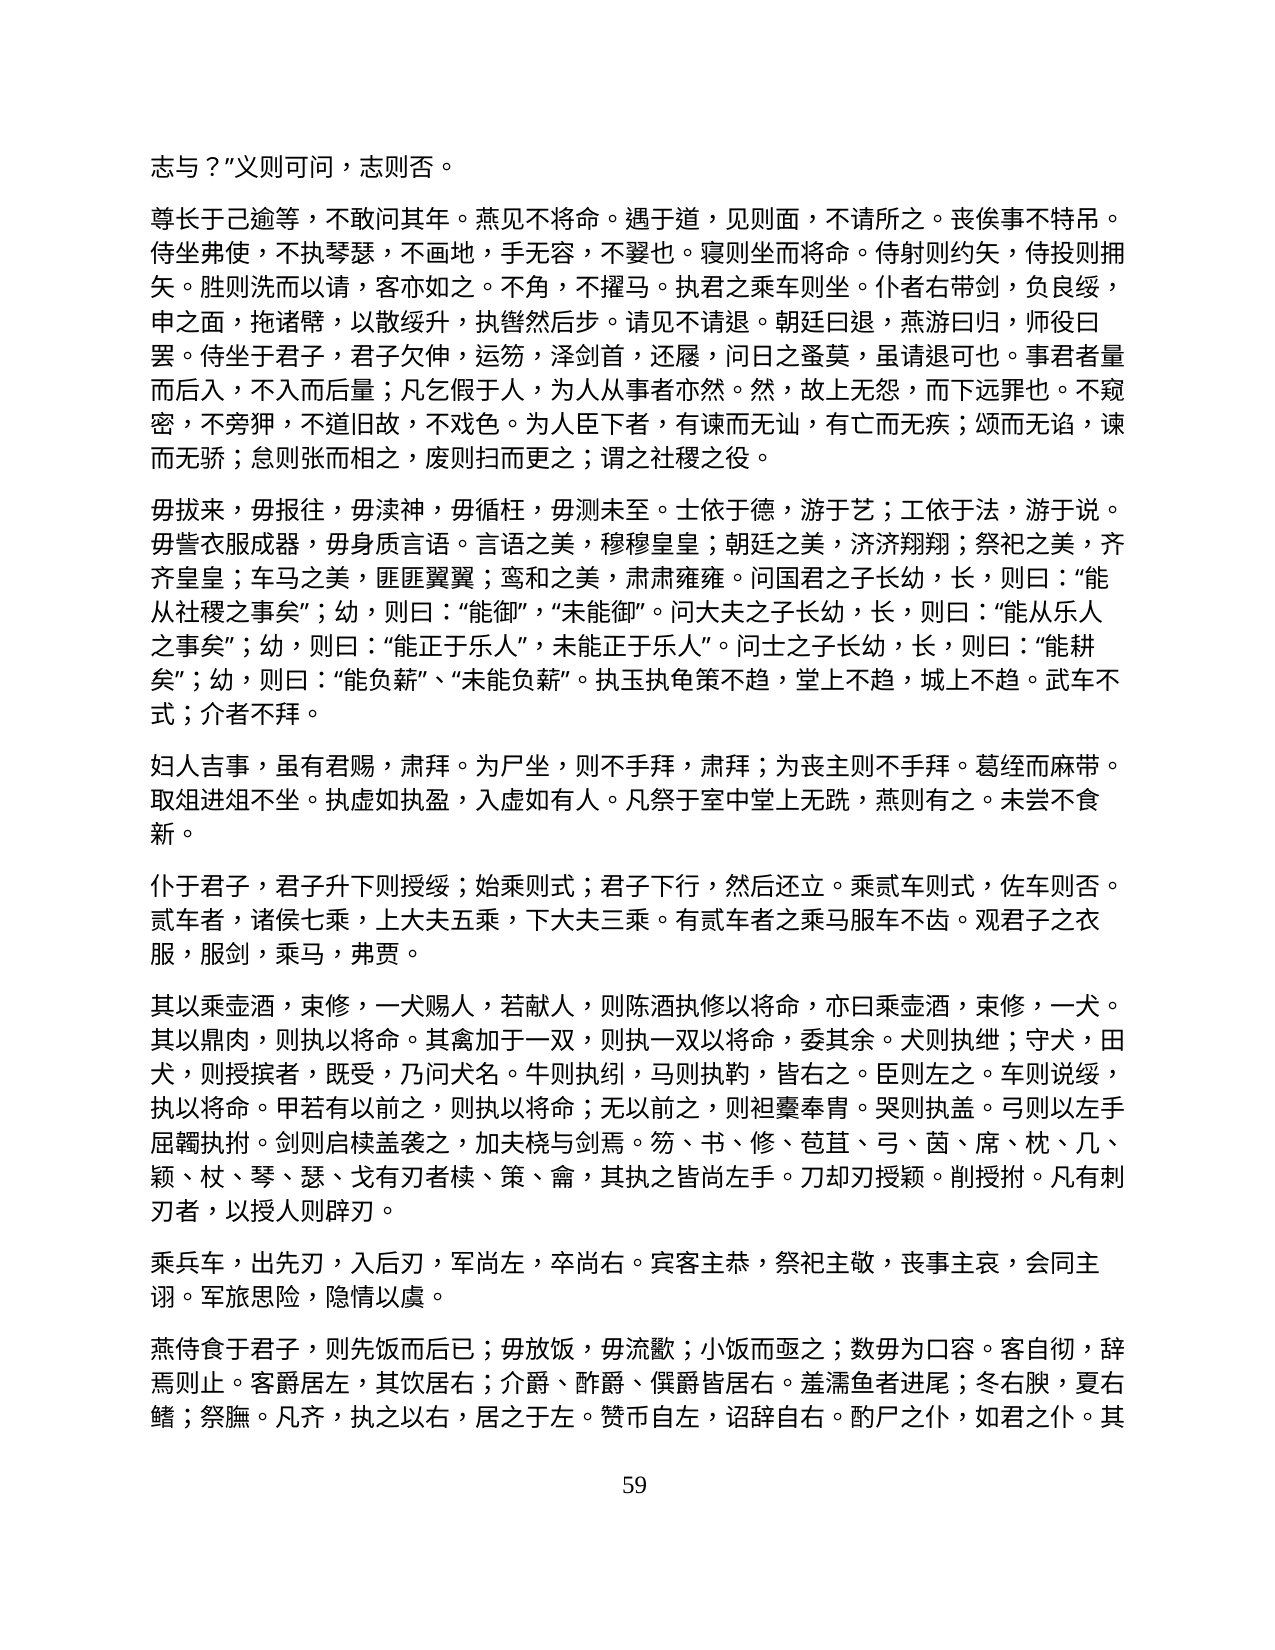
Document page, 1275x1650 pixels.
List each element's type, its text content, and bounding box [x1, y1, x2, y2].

text 志与？”义则可问，志则否。 [150, 150, 1125, 184]
text 毋拔来，毋报往，毋渎神，毋循枉，毋测未至。士依于德，游于艺；工依于法，游于说。毋訾衣服成器，毋身质言语。言语之美，穆穆皇皇；朝廷之美，济济翔翔；祭祀之美，齐齐皇皇；车马之美，匪匪翼翼；鸾和之美，肃肃雍雍。问国君之子长幼，长，则曰：“能从社稷之事矣”；幼，则曰：“能御”，“未能御”。问大夫之子长幼，长，则曰：“能从乐人之事矣”；幼，则曰：“能正于乐人”，未能正于乐人”。问士之子长幼，长，则曰：“能耕矣”；幼，则曰：“能负薪”、“未能负薪”。执玉执龟策不趋，堂上不趋，城上不趋。武车不式；介者不拜。 [150, 492, 1125, 731]
text 仆于君子，君子升下则授绥；始乘则式；君子下行，然后还立。乘贰车则式，佐车则否。贰车者，诸侯七乘，上大夫五乘，下大夫三乘。有贰车者之乘马服车不齿。观君子之衣服，服剑，乘马，弗贾。 [150, 869, 1125, 971]
text 尊长于己逾等，不敢问其年。燕见不将命。遇于道，见则面，不请所之。丧俟事不特吊。侍坐弗使，不执琴瑟，不画地，手无容，不翣也。寝则坐而将命。侍射则约矢，侍投则拥矢。胜则洗而以请，客亦如之。不角，不擢马。执君之乘车则坐。仆者右带剑，负良绥，申之面，拖诸幦，以散绥升，执辔然后步。请见不请退。朝廷曰退，燕游曰归，师役曰罢。侍坐于君子，君子欠伸，运笏，泽剑首，还屦，问日之蚤莫，虽请退可也。事君者量而后入，不入而后量；凡乞假于人，为人从事者亦然。然，故上无怨，而下远罪也。不窥密，不旁狎，不道旧故，不戏色。为人臣下者，有谏而无讪，有亡而无疾；颂而无谄，谏而无骄；怠则张而相之，废则扫而更之；谓之社稷之役。 [150, 202, 1125, 474]
text 妇人吉事，虽有君赐，肃拜。为尸坐，则不手拜，肃拜；为丧主则不手拜。葛绖而麻带。取俎进俎不坐。执虚如执盈，入虚如有人。凡祭于室中堂上无跣，燕则有之。未尝不食新。 [150, 749, 1125, 851]
text 其以乘壶酒，束修，一犬赐人，若献人，则陈酒执修以将命，亦曰乘壶酒，束修，一犬。其以鼎肉，则执以将命。其禽加于一双，则执一双以将命，委其余。犬则执绁；守犬，田犬，则授摈者，既受，乃问犬名。牛则执纼，马则执靮，皆右之。臣则左之。车则说绥，执以将命。甲若有以前之，则执以将命；无以前之，则袒櫜奉胄。哭则执盖。弓则以左手屈韣执拊。剑则启椟盖袭之，加夫桡与剑焉。笏、书、修、苞苴、弓、茵、席、枕、几、颖、杖、琴、瑟、戈有刃者椟、策、龠，其执之皆尚左手。刀却刃授颖。削授拊。凡有刺刃者，以授人则辟刃。 [150, 989, 1125, 1227]
text 乘兵车，出先刃，入后刃，军尚左，卒尚右。宾客主恭，祭祀主敬，丧事主哀，会同主诩。军旅思险，隐情以虞。 [150, 1245, 1125, 1313]
text 燕侍食于君子，则先饭而后已；毋放饭，毋流歠；小饭而亟之；数毋为口容。客自彻，辞焉则止。客爵居左，其饮居右；介爵、酢爵、僎爵皆居右。羞濡鱼者进尾；冬右腴，夏右鳍；祭膴。凡齐，执之以右，居之于左。赞币自左，诏辞自右。酌尸之仆，如君之仆。其在车则左执辔右受爵，祭左右轨范乃饮。凡羞有俎者，则于俎内祭。君子不食圂腴。小子走而不趋，举爵则坐祭立饮。凡洗必盥。牛羊之肺，离而不提心。凡羞有湇者，不以齐。为君子择葱薤，则绝其本末。羞首者，进喙祭耳。尊者以酌者之左为上尊。尊壶者面其鼻。饮酒者、禨者、醮者，有折俎不坐。未步爵，不尝羞。牛与羊鱼之腥，聂而切之为脍；麋鹿为菹，野豕为轩，皆聂而不切；麇为辟鸡，兔为宛脾，皆聂而切之。切葱若薤，实之酰以柔之。其有折俎者，取祭肺，反之，不坐；燔亦如之。尸则坐。 [150, 1331, 1125, 1433]
